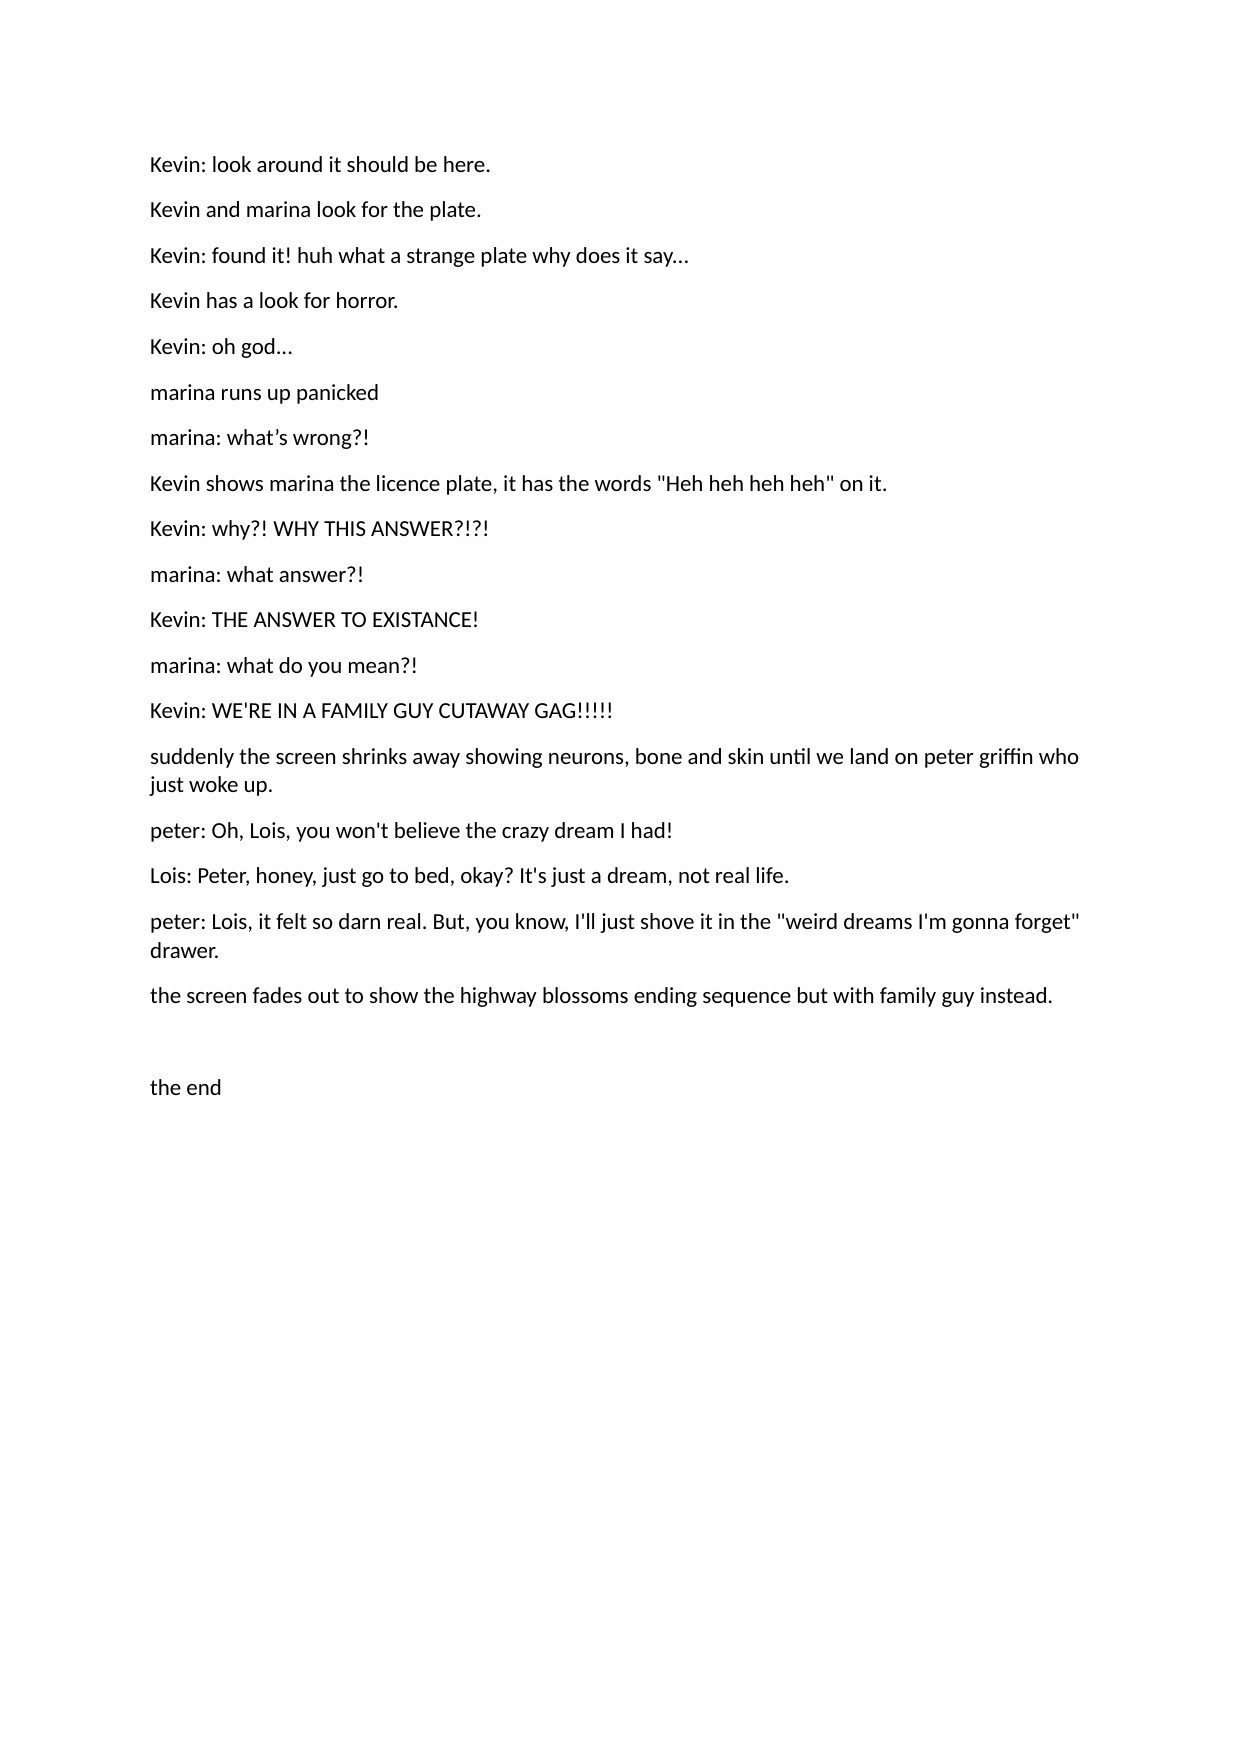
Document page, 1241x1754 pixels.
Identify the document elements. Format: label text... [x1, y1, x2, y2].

text marina: what’s wrong?! [150, 423, 1090, 451]
text the screen fades out to show the highway blossoms ending sequence but with family guy instead. [150, 982, 1090, 1009]
text Kevin has a look for horror. [150, 287, 1090, 314]
text Kevin: WE'RE IN A FAMILY GUY CUTAWAY GAG!!!!! [150, 696, 1090, 724]
text suddenly the screen shrinks away showing neurons, bone and skin until we land on peter griffin who just woke up. [150, 742, 1090, 799]
text marina: what do you mean?! [150, 651, 1090, 679]
text the end [150, 1073, 1090, 1101]
text peter: Oh, Lois, you won't believe the crazy dream I had! [150, 816, 1090, 844]
text peter: Lois, it felt so darn real. But, you know, I'll just shove it in the "weird dreams I'm gonna forget" drawer. [150, 907, 1090, 964]
text Kevin: look around it should be here. [150, 150, 1090, 178]
text Kevin and marina look for the plate. [150, 196, 1090, 223]
text marina runs up panicked [150, 378, 1090, 406]
text Lois: Peter, honey, just go to bed, okay? It's just a dream, not real life. [150, 862, 1090, 890]
text Kevin: found it! huh what a strange plate why does it say... [150, 241, 1090, 269]
text marina: what answer?! [150, 560, 1090, 588]
text Kevin: why?! WHY THIS ANSWER?!?! [150, 514, 1090, 542]
text Kevin: THE ANSWER TO EXISTANCE! [150, 605, 1090, 633]
text Kevin shows marina the licence plate, it has the words "Heh heh heh heh" on it. [150, 469, 1090, 497]
text Kevin: oh god... [150, 332, 1090, 360]
